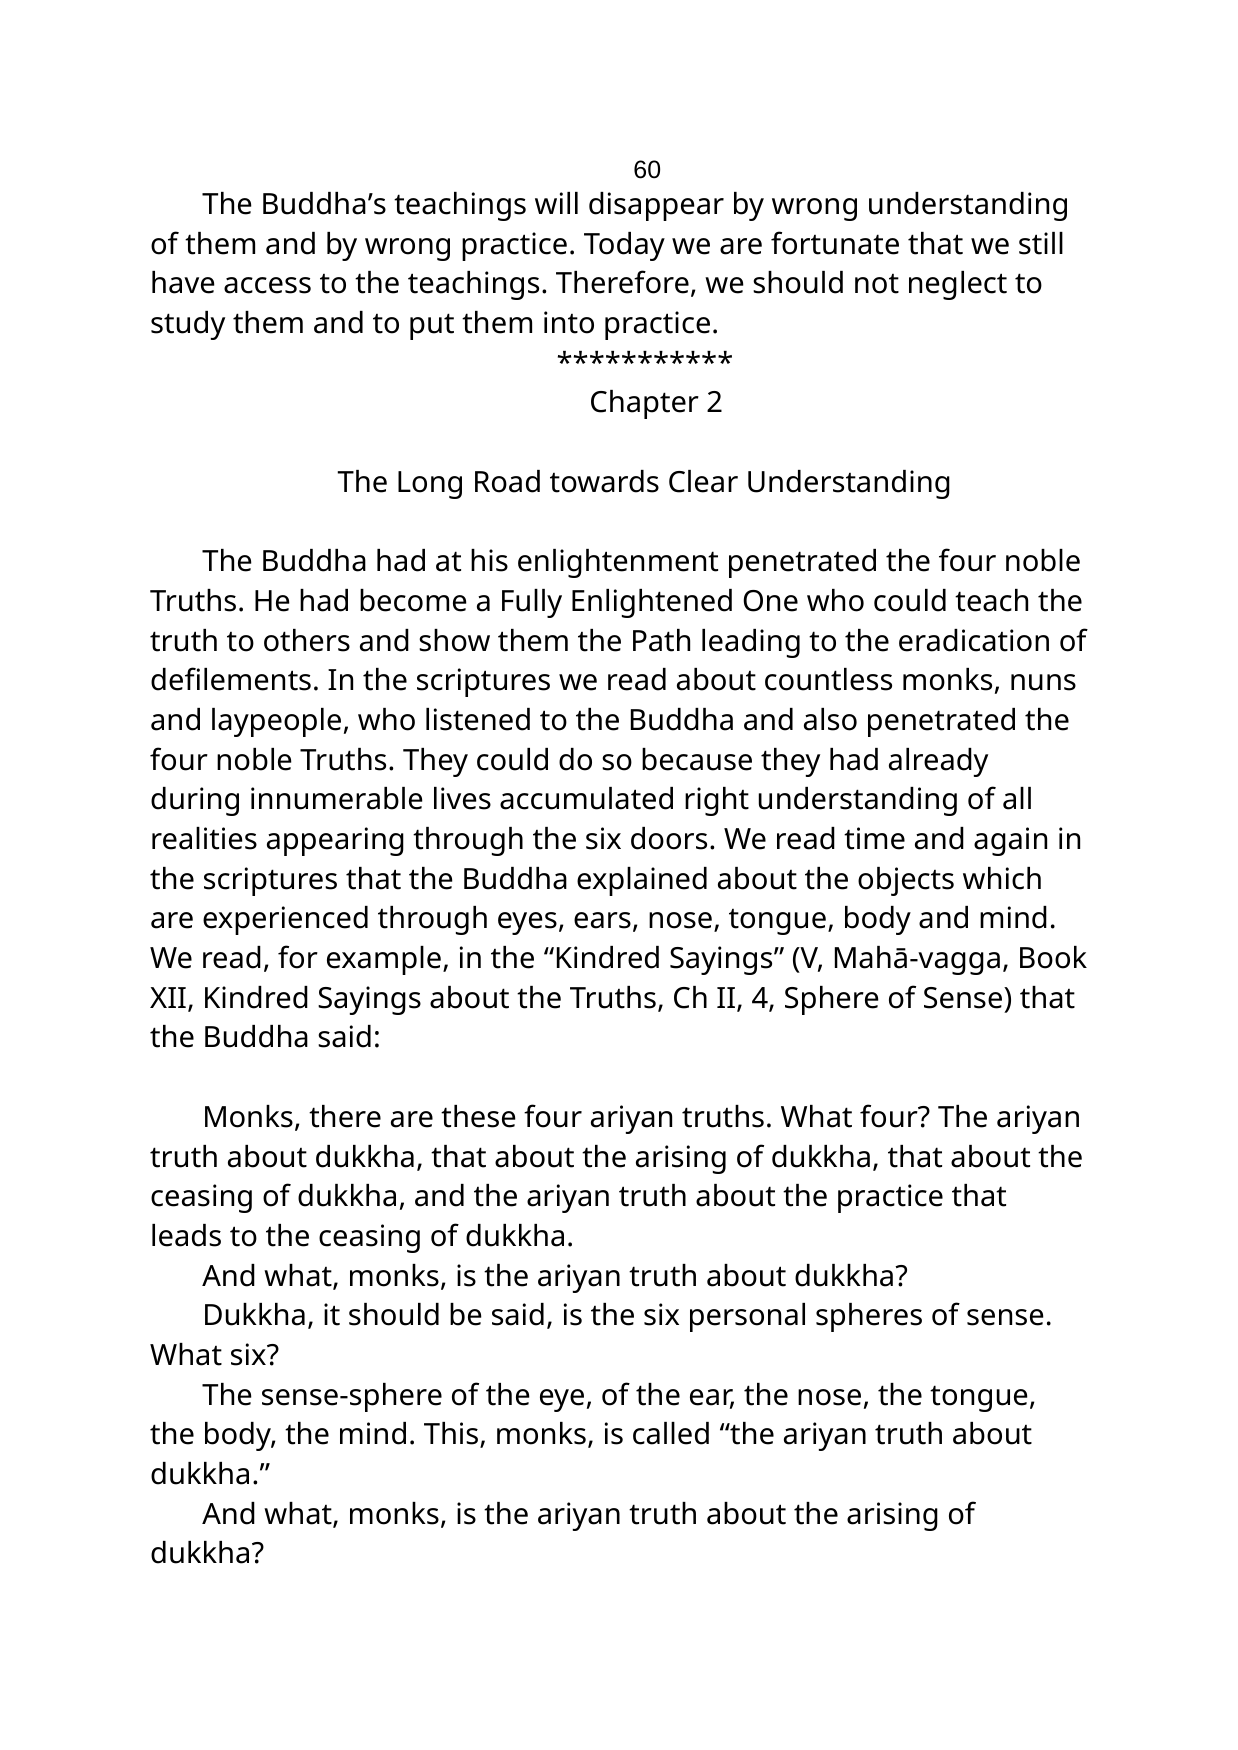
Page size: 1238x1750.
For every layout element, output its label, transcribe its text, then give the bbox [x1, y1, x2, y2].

text *********** [150, 342, 1087, 382]
text Dukkha, it should be said, is the six personal spheres of sense. What six? [150, 1294, 1087, 1374]
text And what, monks, is the ariyan truth about dukkha? [150, 1255, 1087, 1294]
text Monks, there are these four ariyan truths. What four? The ariyan truth about dukkha, that about the arising of dukkha, that about the ceasing of dukkha, and the ariyan truth about the practice that leads to the ceasing of dukkha. [150, 1096, 1087, 1255]
text Chapter 2 [150, 382, 1087, 421]
text The Long Road towards Clear Understanding [150, 461, 1087, 501]
text The sense-sphere of the eye, of the ear, the nose, the tongue, the body, the mind. This, monks, is called “the ariyan truth about dukkha.” [150, 1374, 1087, 1493]
text And what, monks, is the ariyan truth about the arising of dukkha? [150, 1493, 1087, 1572]
text The Buddha had at his enlightenment penetrated the four noble Truths. He had become a Fully Enlightened One who could teach the truth to others and show them the Path leading to the eradication of defilements. In the scriptures we read about countless monks, nuns and laypeople, who listened to the Buddha and also penetrated the four noble Truths. They could do so because they had already during innumerable lives accumulated right understanding of all realities appearing through the six doors. We read time and again in the scriptures that the Buddha explained about the objects which are experienced through eyes, ears, nose, tongue, body and mind. We read, for example, in the “Kindred Sayings” (V, Mahā-vagga, Book XII, Kindred Sayings about the Truths, Ch II, 4, Sphere of Sense) that the Buddha said: [150, 541, 1087, 1056]
text The Buddha’s teachings will disappear by wrong understanding of them and by wrong practice. Today we are fortunate that we still have access to the teachings. Therefore, we should not neglect to study them and to put them into practice. [150, 183, 1087, 342]
